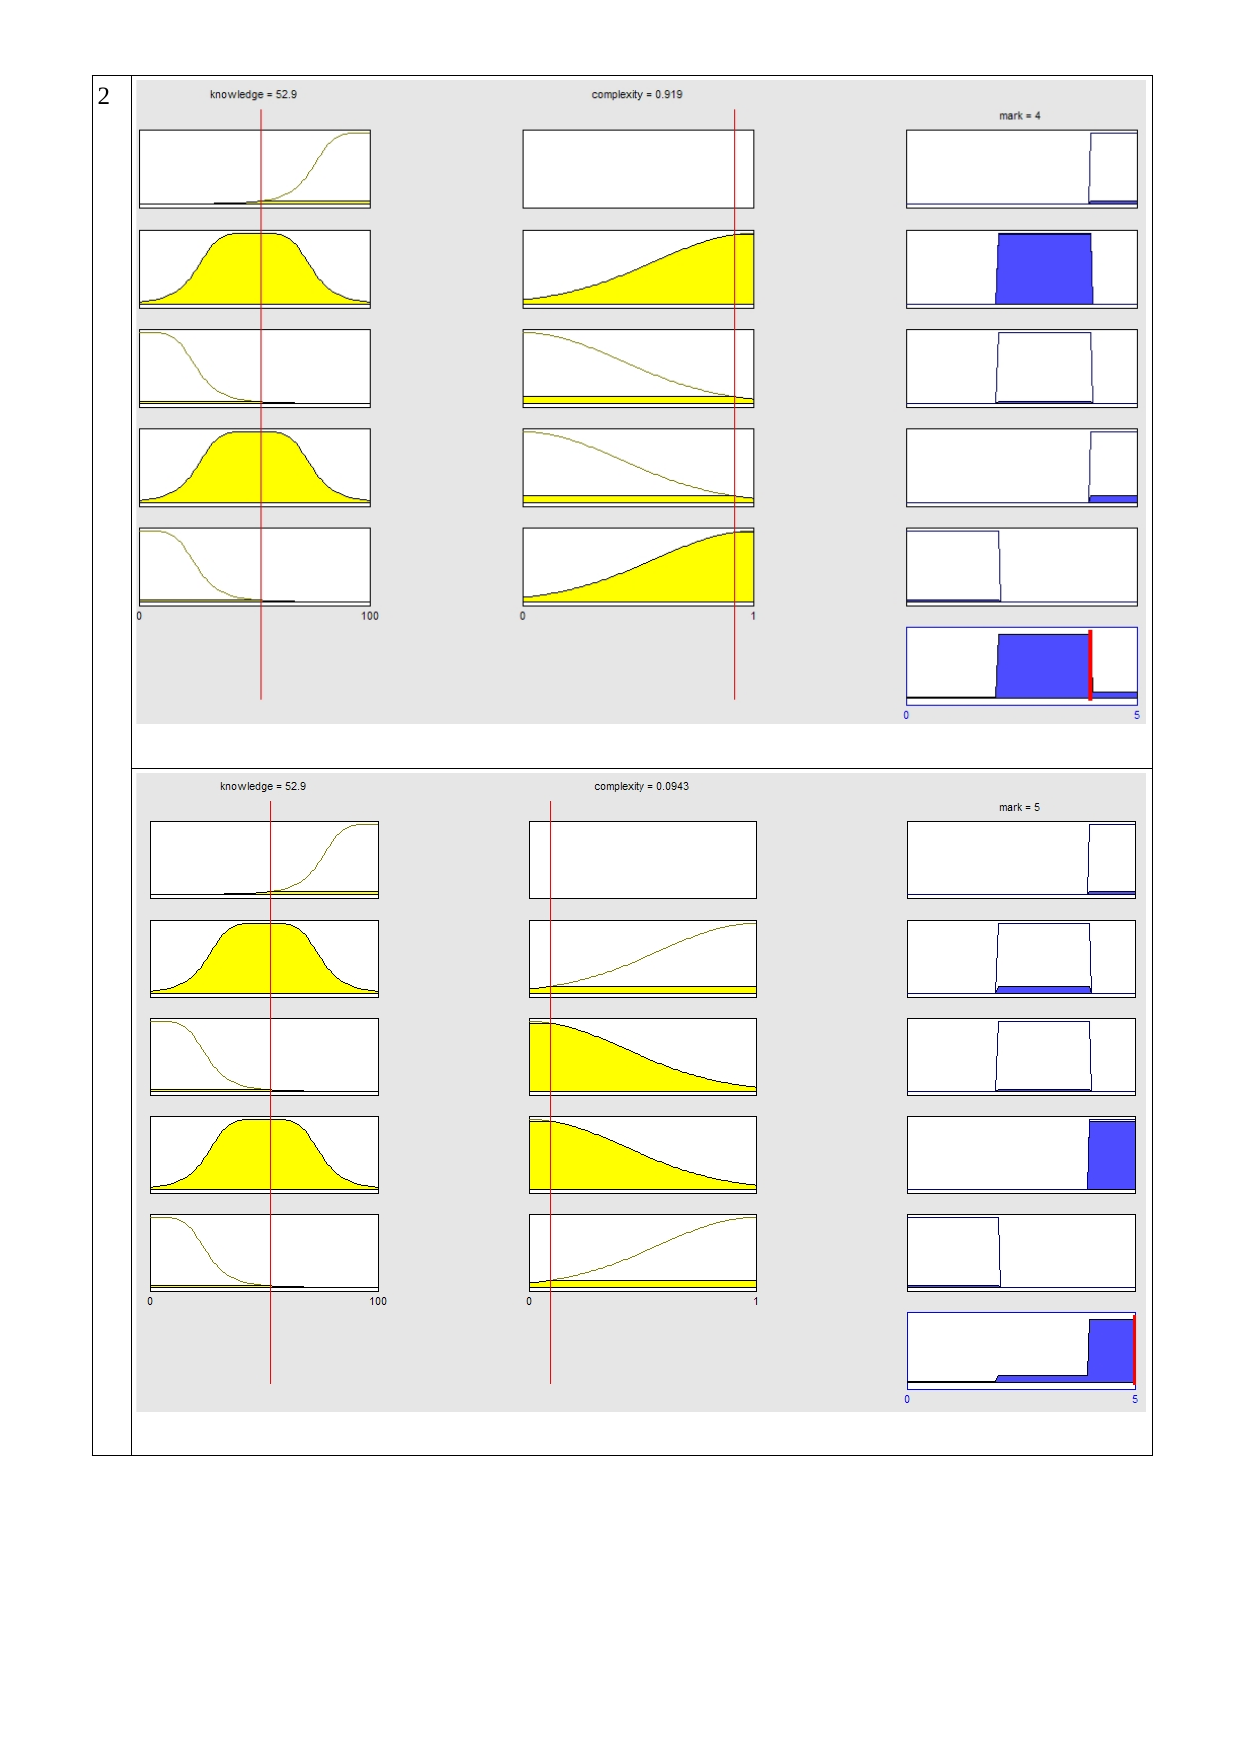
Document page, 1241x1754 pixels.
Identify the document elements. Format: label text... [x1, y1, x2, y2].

picture [136, 80, 1146, 724]
table_cell 2 [93, 76, 131, 1455]
table_cell [132, 76, 1152, 768]
table_cell [132, 769, 1152, 1455]
picture [136, 773, 1146, 1412]
